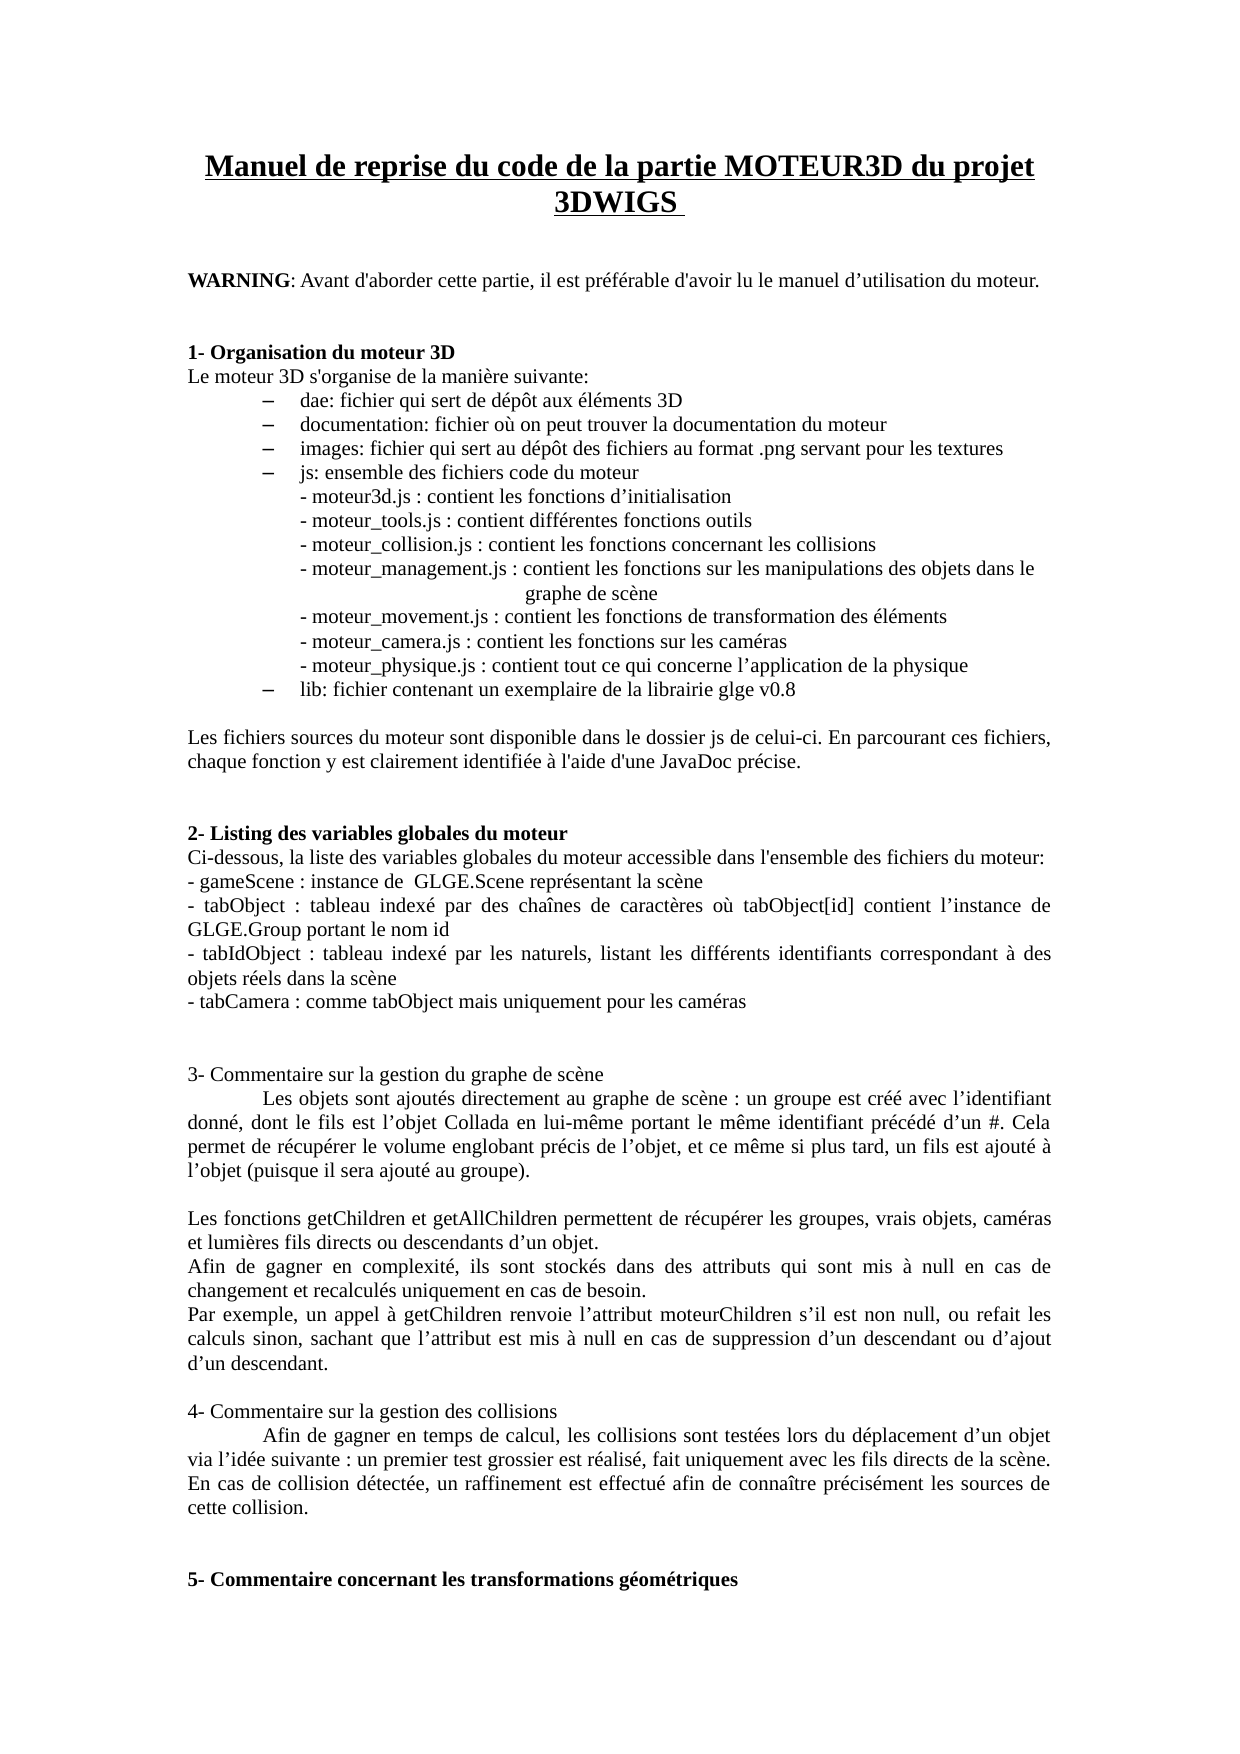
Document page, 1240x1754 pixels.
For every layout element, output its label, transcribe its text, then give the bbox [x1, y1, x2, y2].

list documentation: fichier où on peut trouver la documentation du moteur [262, 412, 1052, 436]
text - tabObject : tableau indexé par des chaînes de caractères où tabObject[id] contient l’instance de GLGE.Group portant le nom id [187, 893, 1052, 941]
text Les objets sont ajoutés directement au graphe de scène : un groupe est créé avec l’identifiant donné, dont le fils est l’objet Collada en lui-même portant le même identifiant précédé d’un #. Cela permet de récupérer le volume englobant précis de l’objet, et ce même si plus tard, un fils est ajouté à l’objet (puisque il sera ajouté au groupe). [187, 1086, 1052, 1182]
text 3- Commentaire sur la gestion du graphe de scène [187, 1062, 1052, 1086]
text - gameScene : instance de GLGE.Scene représentant la scène [187, 869, 1052, 893]
list js: ensemble des fichiers code du moteur [262, 460, 1052, 484]
text Manuel de reprise du code de la partie MOTEUR3D du projet 3DWIGS [187, 148, 1052, 219]
list - moteur3d.js : contient les fonctions d’initialisation [262, 484, 1052, 508]
list images: fichier qui sert au dépôt des fichiers au format .png servant pour les textures [262, 436, 1052, 460]
text Le moteur 3D s'organise de la manière suivante: [187, 364, 1052, 388]
list - moteur_camera.js : contient les fonctions sur les caméras [262, 628, 1052, 653]
list - moteur_collision.js : contient les fonctions concernant les collisions [262, 532, 1052, 556]
list dae: fichier qui sert de dépôt aux éléments 3D [262, 388, 1052, 412]
list - moteur_tools.js : contient différentes fonctions outils [262, 508, 1052, 532]
text Afin de gagner en temps de calcul, les collisions sont testées lors du déplacement d’un objet via l’idée suivante : un premier test grossier est réalisé, fait uniquement avec les fils directs de la scène. En cas de collision détectée, un raffinement est effectué afin de connaître précisément les sources de cette collision. [187, 1423, 1052, 1519]
text Par exemple, un appel à getChildren renvoie l’attribut moteurChildren s’il est non null, ou refait les calculs sinon, sachant que l’attribut est mis à null en cas de suppression d’un descendant ou d’ajout d’un descendant. [187, 1302, 1052, 1374]
list lib: fichier contenant un exemplaire de la librairie glge v0.8 [262, 677, 1052, 701]
list - moteur_movement.js : contient les fonctions de transformation des éléments [262, 604, 1052, 628]
text WARNING: Avant d'aborder cette partie, il est préférable d'avoir lu le manuel d’utilisation du moteur. [187, 268, 1052, 292]
text 1- Organisation du moteur 3D [187, 340, 1052, 364]
list - moteur_management.js : contient les fonctions sur les manipulations des objets dans le graphe de scène [262, 556, 1052, 604]
text 4- Commentaire sur la gestion des collisions [187, 1398, 1052, 1423]
text Ci-dessous, la liste des variables globales du moteur accessible dans l'ensemble des fichiers du moteur: [187, 845, 1052, 869]
list - moteur_physique.js : contient tout ce qui concerne l’application de la physique [262, 653, 1052, 677]
text 5- Commentaire concernant les transformations géométriques [187, 1567, 1052, 1591]
text - tabIdObject : tableau indexé par les naturels, listant les différents identifiants correspondant à des objets réels dans la scène [187, 941, 1052, 989]
text Les fichiers sources du moteur sont disponible dans le dossier js de celui-ci. En parcourant ces fichiers, chaque fonction y est clairement identifiée à l'aide d'une JavaDoc précise. [187, 725, 1052, 773]
text Les fonctions getChildren et getAllChildren permettent de récupérer les groupes, vrais objets, caméras et lumières fils directs ou descendants d’un objet. [187, 1206, 1052, 1254]
text - tabCamera : comme tabObject mais uniquement pour les caméras [187, 989, 1052, 1013]
text Afin de gagner en complexité, ils sont stockés dans des attributs qui sont mis à null en cas de changement et recalculés uniquement en cas de besoin. [187, 1254, 1052, 1302]
text 2- Listing des variables globales du moteur [187, 821, 1052, 845]
